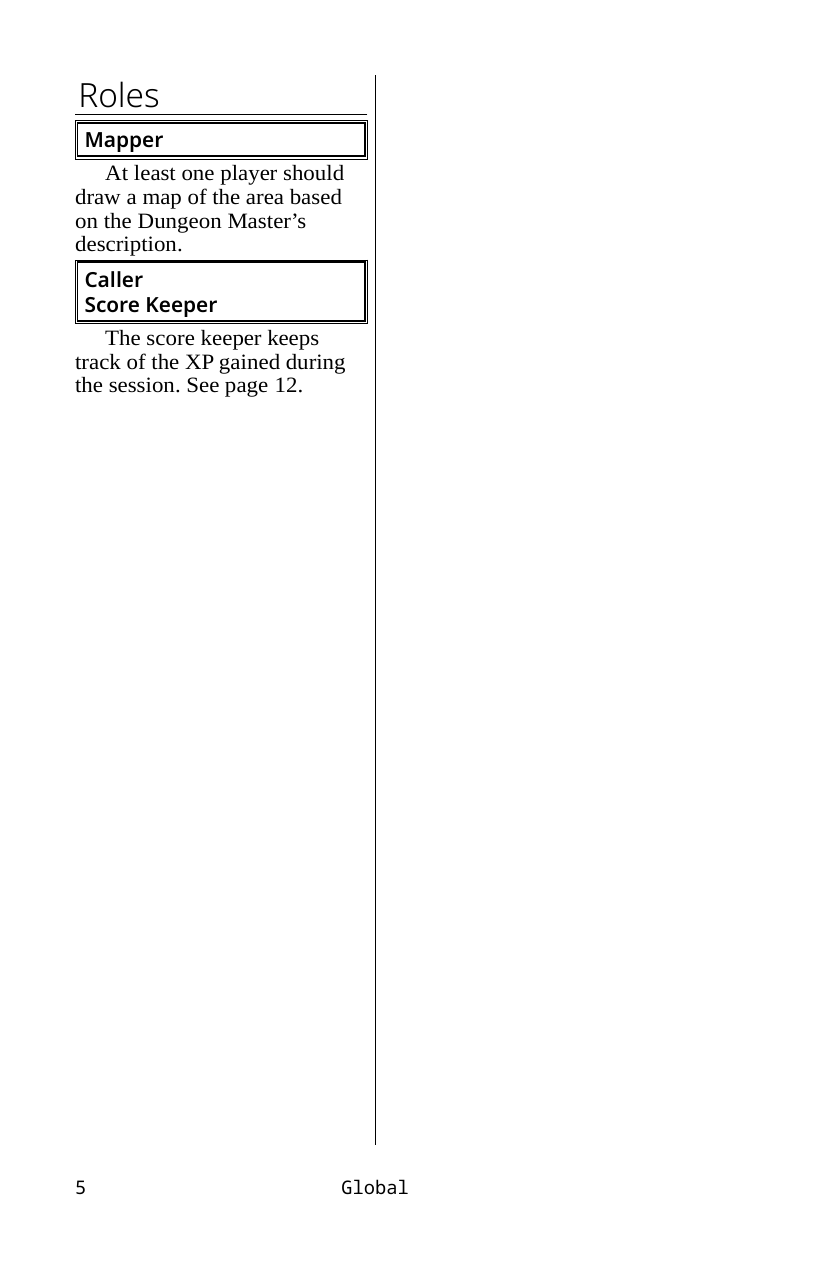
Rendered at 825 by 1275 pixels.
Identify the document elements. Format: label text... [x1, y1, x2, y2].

text The score keeper keeps track of the XP gained during the session. See page 13. [75, 327, 367, 398]
subtitle caller [78, 263, 364, 285]
subtitle roles [75, 75, 367, 114]
subtitle score keeper [78, 285, 364, 320]
text At least one player should draw a map of the area based on the Dungeon Master’s description. [75, 162, 367, 257]
